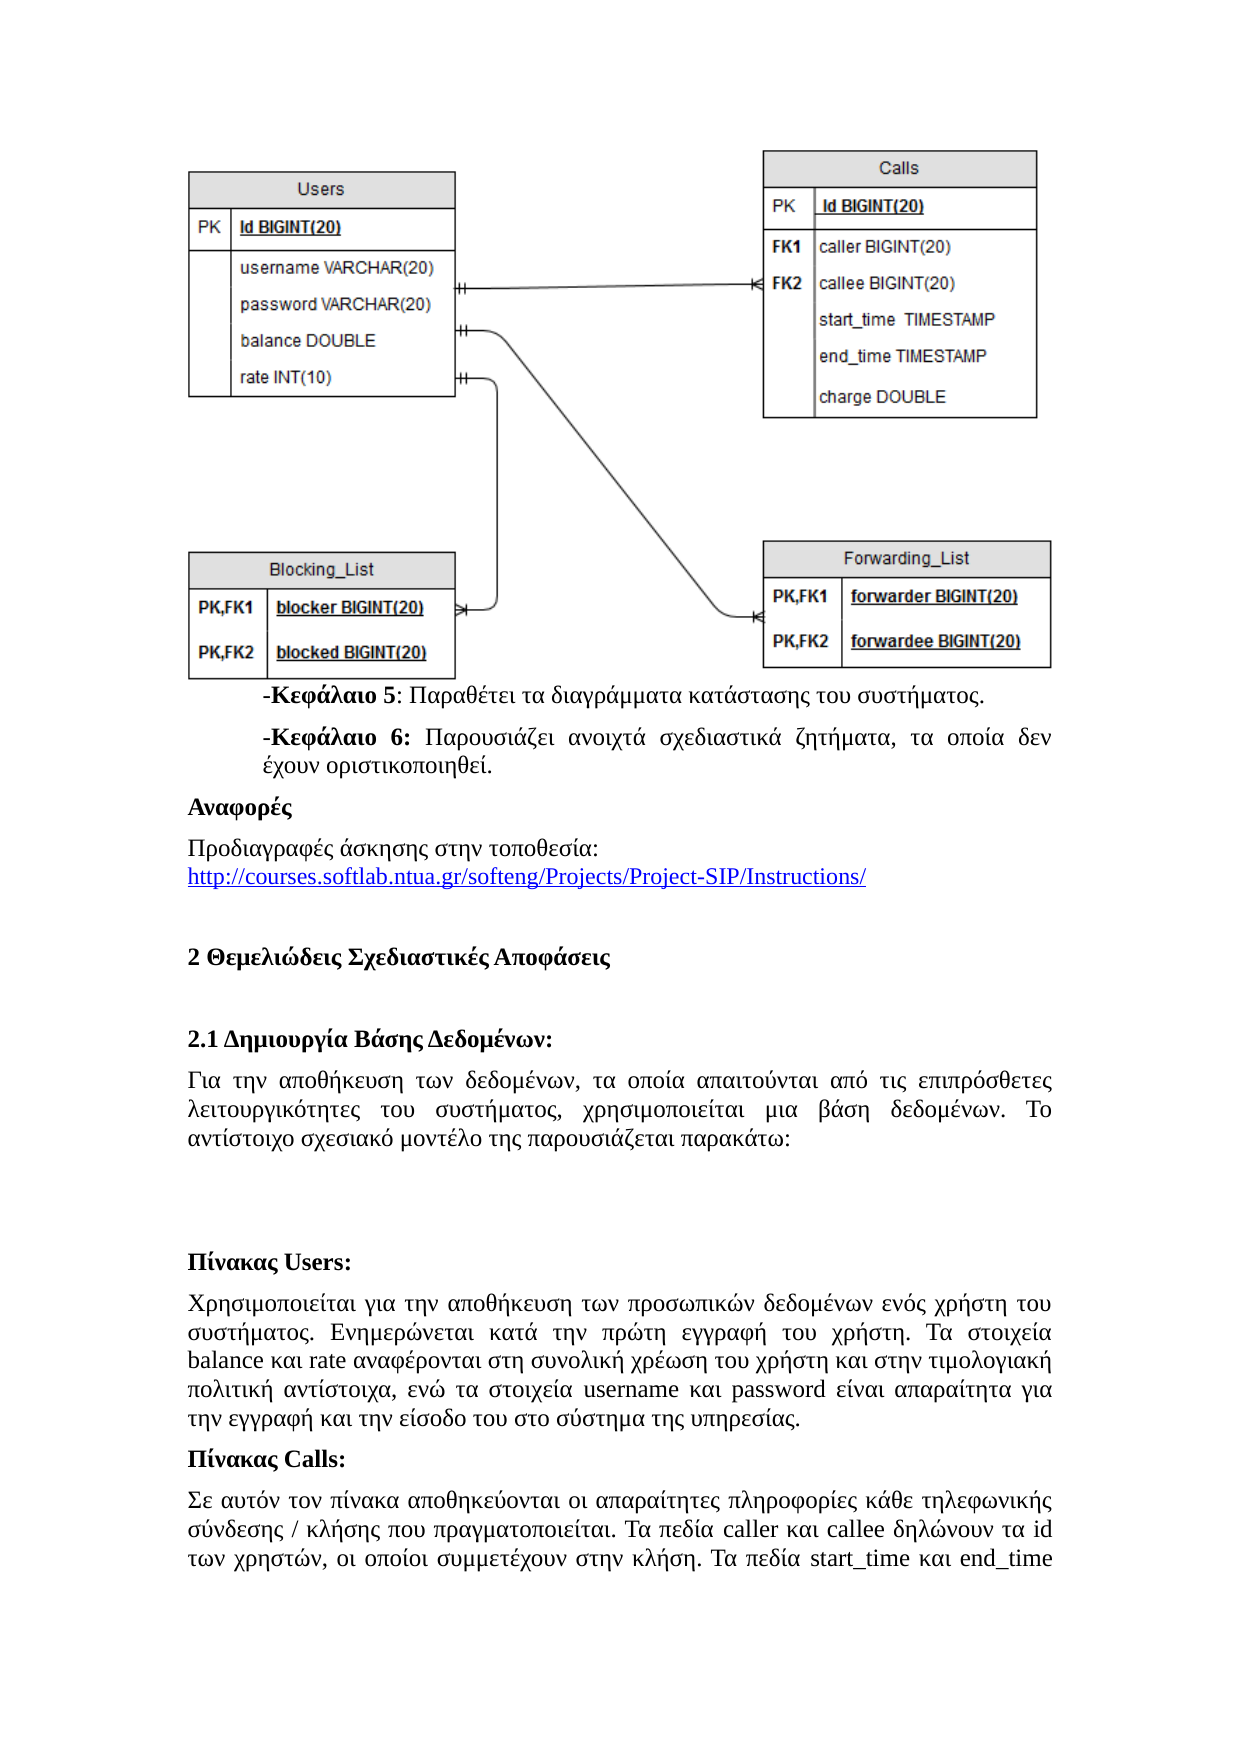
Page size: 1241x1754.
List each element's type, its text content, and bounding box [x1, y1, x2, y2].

text Αναφορές [187, 792, 1053, 820]
list Κεφάλαιο 6: Παρουσιάζει ανοιχτά σχεδιαστικά ζητήματα, τα οποία δεν έχουν οριστικοποιηθεί. [262, 722, 1053, 779]
text Προδιαγραφές άσκησης στην τοποθεσία: http://courses.softlab.ntua.gr/softeng/Projects/Project-SIP/Instructions/ [187, 833, 1053, 889]
text 2 Θεμελιώδεις Σχεδιαστικές Αποφάσεις [187, 942, 1053, 971]
text Για την αποθήκευση των δεδομένων, τα οποία απαιτούνται από τις επιπρόσθετες λειτουργικότητες του συστήματος, χρησιμοποιείται μια βάση δεδομένων. Το αντίστοιχο σχεσιακό μοντέλο της παρουσιάζεται παρακάτω: [187, 1066, 1053, 1152]
text Πίνακας Users: [187, 1247, 1053, 1276]
text Χρησιμοποιείται για την αποθήκευση των προσωπικών δεδομένων ενός χρήστη του συστήματος. Ενημερώνεται κατά την πρώτη εγγραφή του χρήστη. Τα στοιχεία balance και rate αναφέρονται στη συνολική χρέωση του χρήστη και στην τιμολογιακή πολιτική αντίστοιχα, ενώ τα στοιχεία username και password είναι απαραίτητα για την εγγραφή και την είσοδο του στο σύστημα της υπηρεσίας. [187, 1288, 1053, 1432]
picture [187, 150, 1053, 681]
text Σε αυτόν τον πίνακα αποθηκεύονται οι απαραίτητες πληροφορίες κάθε τηλεφωνικής σύνδεσης / κλήσης που πραγματοποιείται. Τα πεδία caller και callee δηλώνουν τα id των χρηστών, οι οποίοι συμμετέχουν στην κλήση. Τα πεδία start_time και end_time [187, 1486, 1053, 1572]
text Πίνακας Calls: [187, 1444, 1053, 1473]
list Κεφάλαιο 5: Παραθέτει τα διαγράμματα κατάστασης του συστήματος. [262, 681, 1053, 709]
text 2.1 Δημιουργία Βάσης Δεδομένων: [187, 1024, 1053, 1053]
